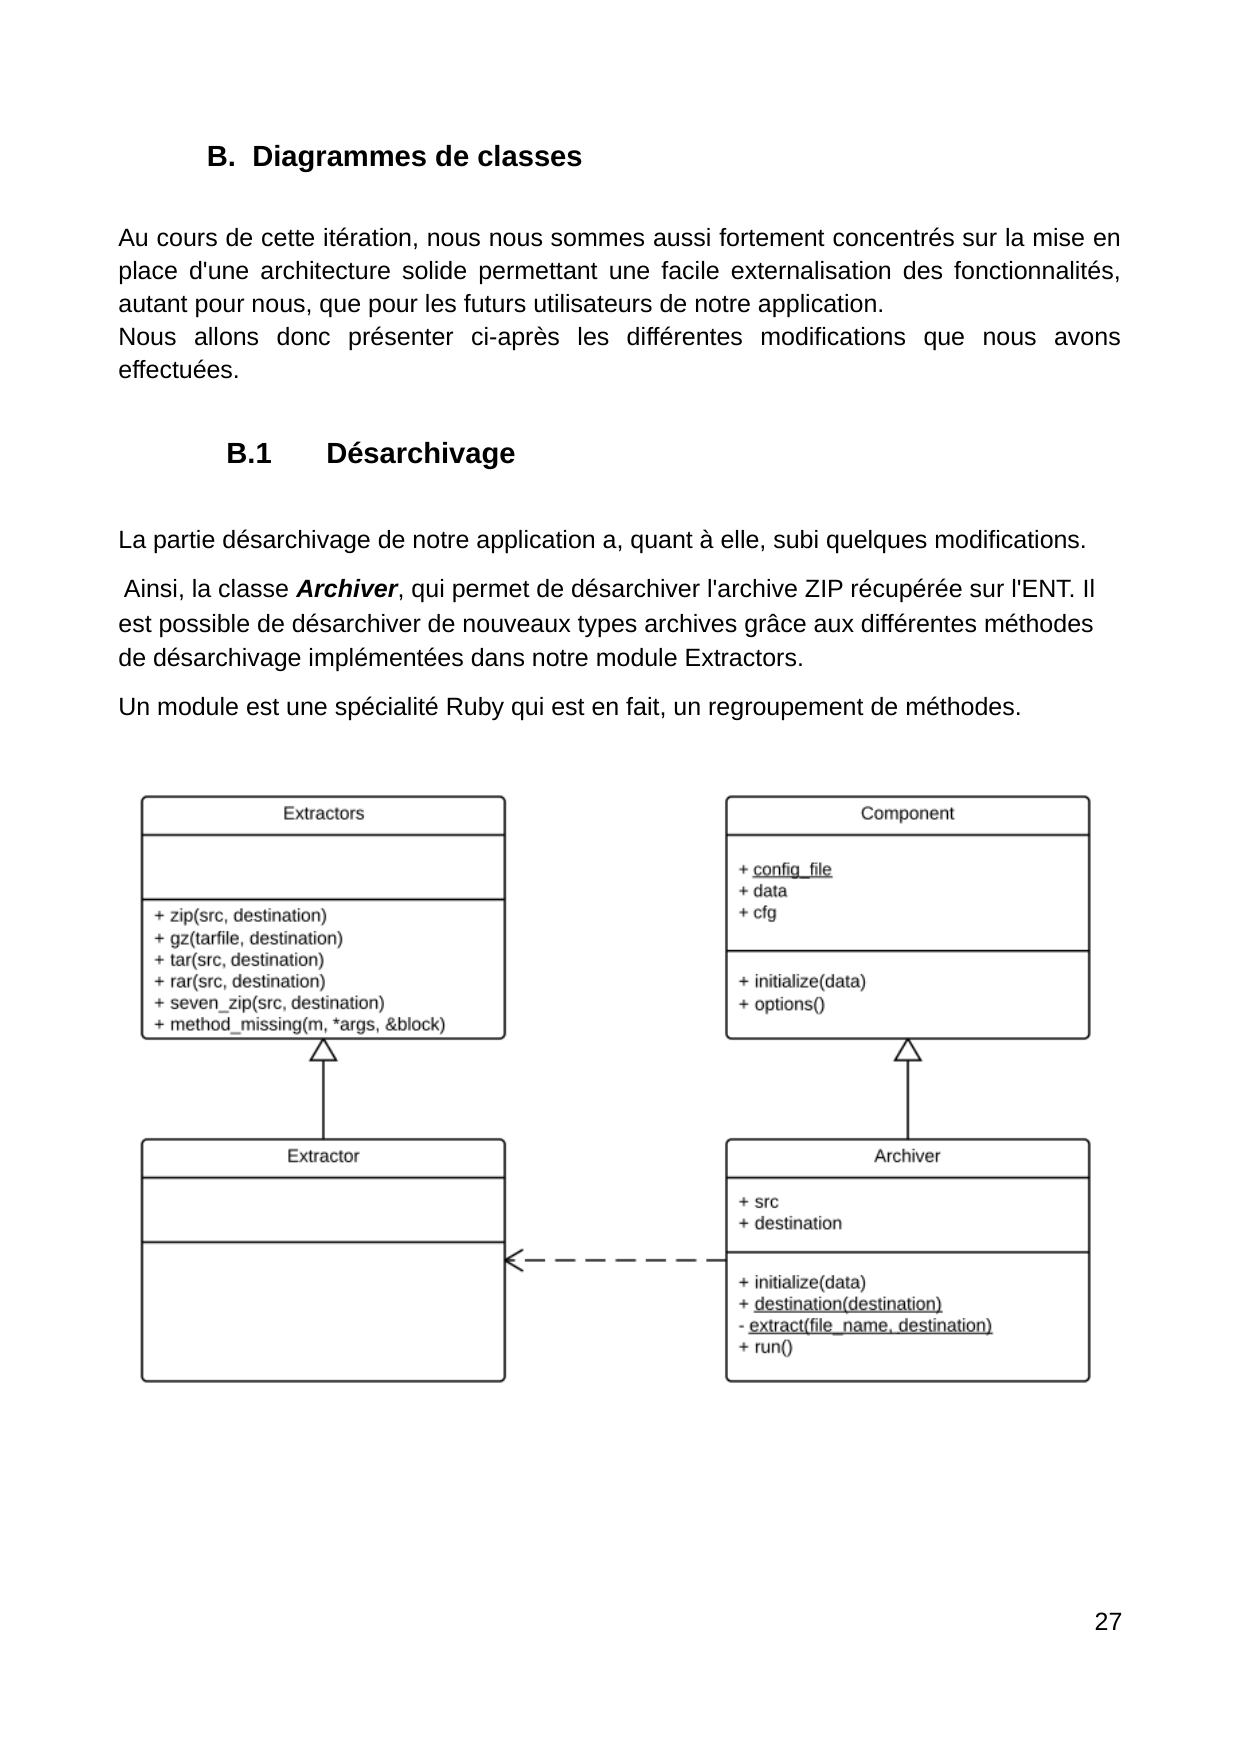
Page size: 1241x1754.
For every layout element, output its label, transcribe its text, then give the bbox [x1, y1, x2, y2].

subtitle Diagrammes de classes [178, 139, 1122, 172]
text Au cours de cette itération, nous nous sommes aussi fortement concentrés sur la mise en place d'une architecture solide permettant une facile externalisation des fonctionnalités, autant pour nous, que pour les futurs utilisateurs de notre application. [118, 190, 1122, 318]
text Un module est une spécialité Ruby qui est en fait, un regroupement de méthodes. [118, 692, 1122, 721]
picture [118, 774, 1123, 1407]
text Ainsi, la classe Archiver, qui permet de désarchiver l'archive ZIP récupérée sur l'ENT. Il est possible de désarchiver de nouveaux types archives grâce aux différentes méthodes de désarchivage implémentées dans notre module Extractors. [118, 574, 1122, 672]
text Nous allons donc présenter ci-après les différentes modifications que nous avons effectuées. [118, 322, 1122, 384]
text La partie désarchivage de notre application a, quant à elle, subi quelques modifications. [118, 525, 1122, 554]
subtitle Désarchivage [178, 436, 1122, 508]
